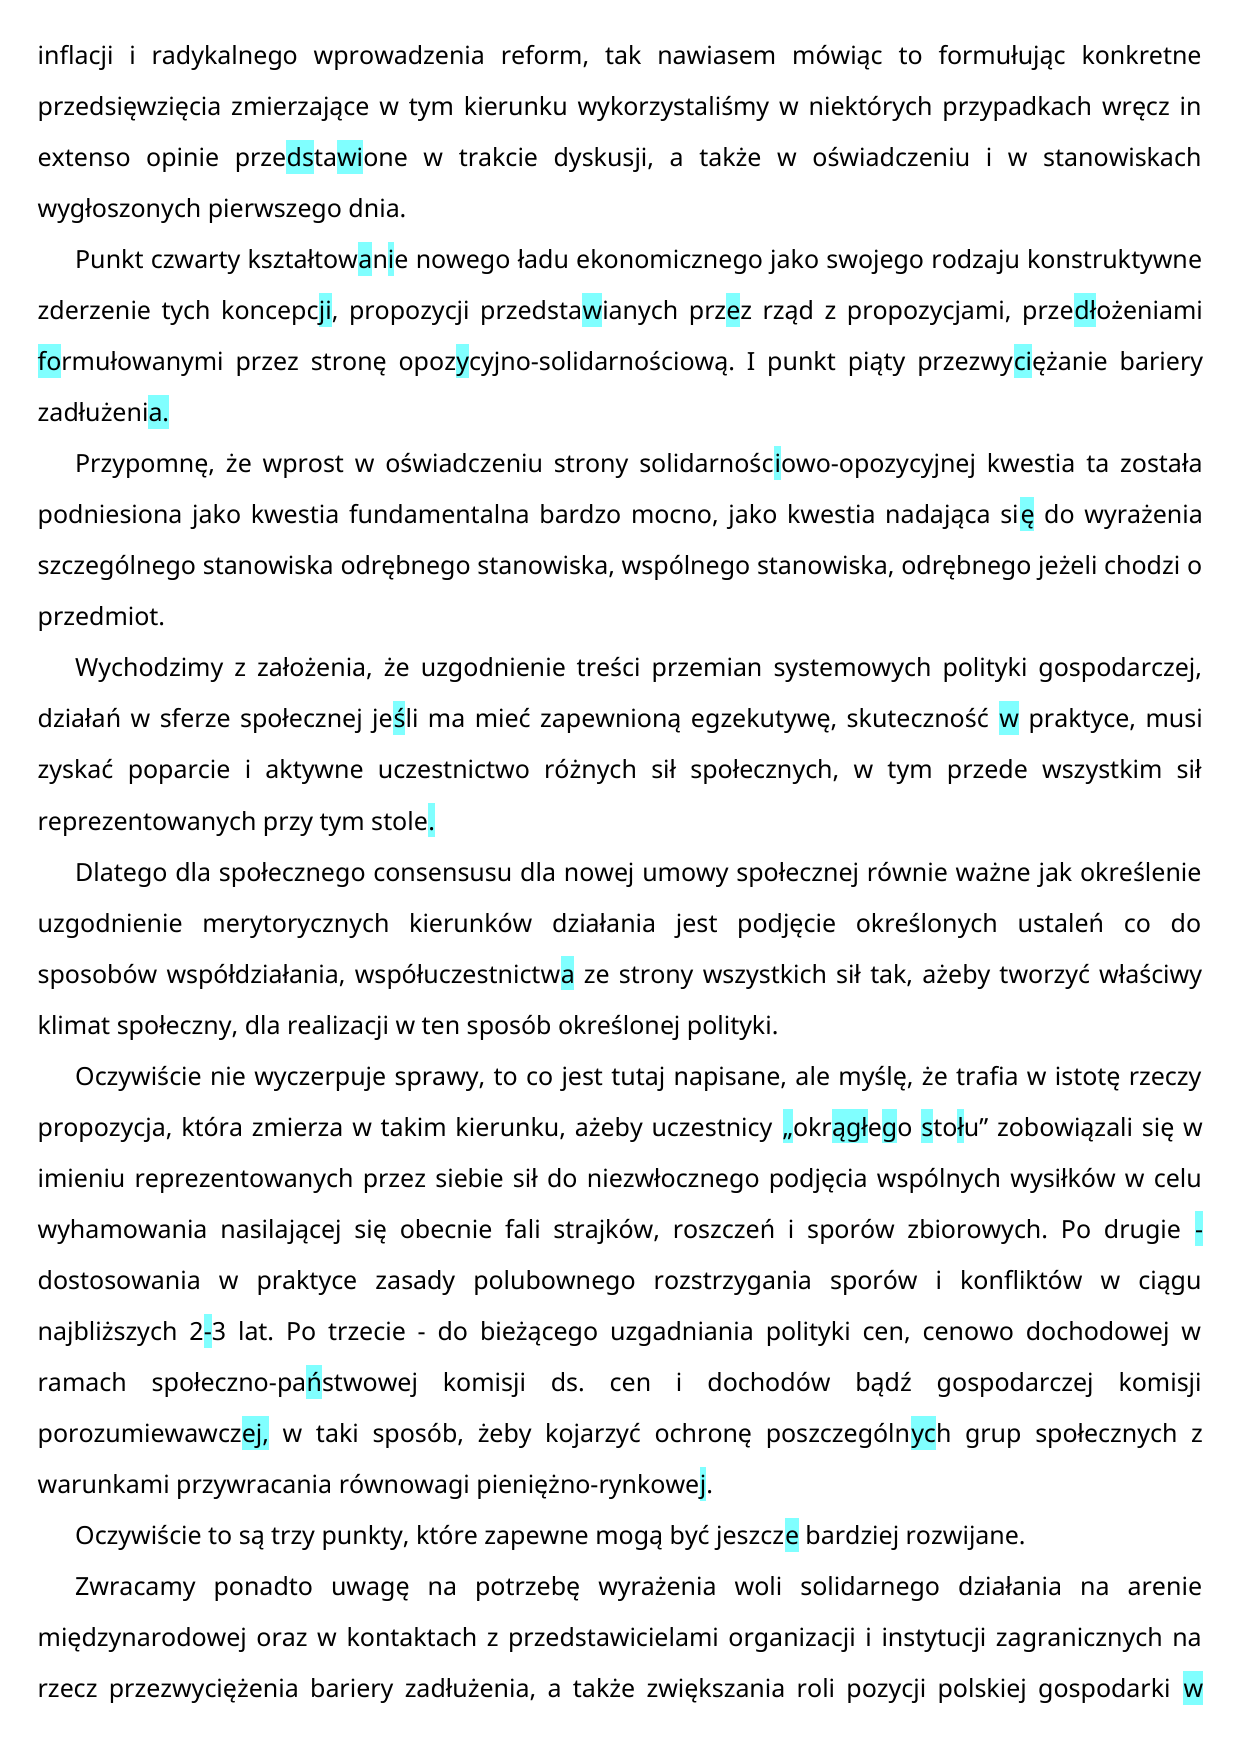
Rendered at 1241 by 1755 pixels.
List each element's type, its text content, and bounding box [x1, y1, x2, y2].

text Oczywiście nie wyczerpuje sprawy, to co jest tutaj napisane, ale myślę, że trafia w istotę rzeczy propozycja, która zmierza w takim kierunku, ażeby uczestnicy „okrągłego stołu” zobowiązali się w imieniu reprezentowanych przez siebie sił do niezwłocznego podjęcia wspólnych wysiłków w celu wyhamowania nasilającej się obecnie fali strajków, roszczeń i sporów zbiorowych. Po drugie - dostosowania w praktyce zasady polubownego rozstrzygania sporów i konfliktów w ciągu najbliższych 2-3 lat. Po trzecie - do bieżącego uzgadniania polityki cen, cenowo dochodowej w ramach społeczno-państwowej komisji ds. cen i dochodów bądź gospodarczej komisji porozumiewawczej, w taki sposób, żeby kojarzyć ochronę poszczególnych grup społecznych z warunkami przywracania równowagi pieniężno-rynkowej. [37, 1058, 1203, 1501]
text Dlatego dla społecznego consensusu dla nowej umowy społecznej równie ważne jak określenie uzgodnienie merytorycznych kierunków działania jest podjęcie określonych ustaleń co do sposobów współdziałania, współuczestnictwa ze strony wszystkich sił tak, ażeby tworzyć właściwy klimat społeczny, dla realizacji w ten sposób określonej polityki. [37, 854, 1203, 1041]
text Punkt czwarty kształtowanie nowego ładu ekonomicznego jako swojego rodzaju konstruktywne zderzenie tych koncepcji, propozycji przedstawianych przez rząd z propozycjami, przedłożeniami formułowanymi przez stronę opozycyjno-solidarnościową. I punkt piąty przezwyciężanie bariery zadłużenia. [37, 242, 1203, 429]
text Wychodzimy z założenia, że uzgodnienie treści przemian systemowych polityki gospodarczej, działań w sferze społecznej jeśli ma mieć zapewnioną egzekutywę, skuteczność w praktyce, musi zyskać poparcie i aktywne uczestnictwo różnych sił społecznych, w tym przede wszystkim sił reprezentowanych przy tym stole. [37, 650, 1203, 837]
text Zwracamy ponadto uwagę na potrzebę wyrażenia woli solidarnego działania na arenie międzynarodowej oraz w kontaktach z przedstawicielami organizacji i instytucji zagranicznych na rzecz przezwyciężenia bariery zadłużenia, a także zwiększania roli pozycji polskiej gospodarki w [37, 1569, 1203, 1705]
text Oczywiście to są trzy punkty, które zapewne mogą być jeszcze bardziej rozwijane. [37, 1518, 1203, 1552]
text inflacji i radykalnego wprowadzenia reform, tak nawiasem mówiąc to formułując konkretne przedsięwzięcia zmierzające w tym kierunku wykorzystaliśmy w niektórych przypadkach wręcz in extenso opinie przedstawione w trakcie dyskusji, a także w oświadczeniu i w stanowiskach wygłoszonych pierwszego dnia. [37, 37, 1203, 225]
text Przypomnę, że wprost w oświadczeniu strony solidarnościowo-opozycyjnej kwestia ta została podniesiona jako kwestia fundamentalna bardzo mocno, jako kwestia nadająca się do wyrażenia szczególnego stanowiska odrębnego stanowiska, wspólnego stanowiska, odrębnego jeżeli chodzi o przedmiot. [37, 446, 1203, 633]
